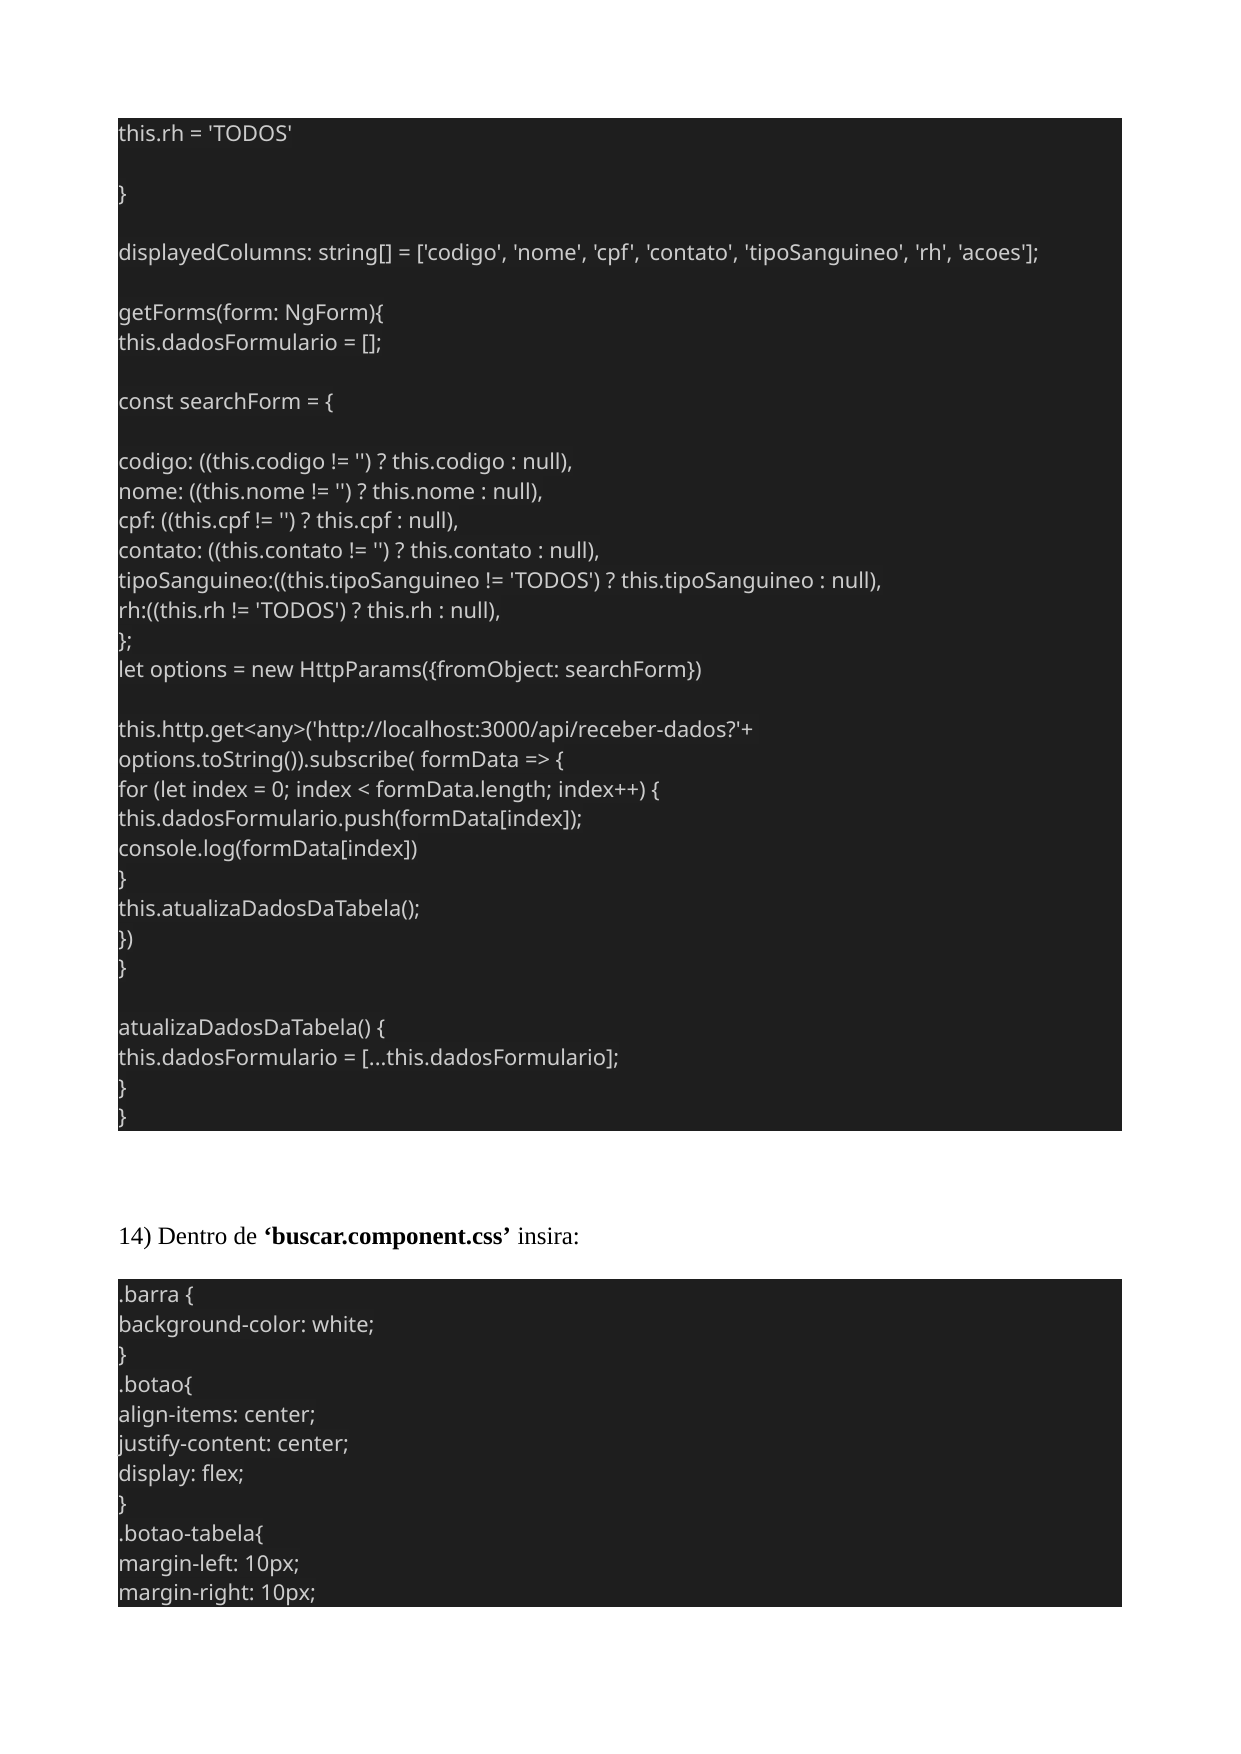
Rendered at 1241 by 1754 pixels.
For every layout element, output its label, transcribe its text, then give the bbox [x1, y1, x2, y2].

text let options = new HttpParams({fromObject: searchForm}) [118, 654, 1122, 684]
text cpf: ((this.cpf != '') ? this.cpf : null), [118, 505, 1122, 535]
text codigo: ((this.codigo != '') ? this.codigo : null), [118, 446, 1122, 476]
text } [118, 178, 1122, 207]
text this.dadosFormulario.push(formData[index]); [118, 803, 1122, 833]
text this.rh = 'TODOS' [118, 118, 1122, 148]
text .botao-tabela{ [118, 1518, 1122, 1548]
text atualizaDadosDaTabela() { [118, 1012, 1122, 1042]
text getForms(form: NgForm){ [118, 297, 1122, 327]
text nome: ((this.nome != '') ? this.nome : null), [118, 476, 1122, 505]
text margin-right: 10px; [118, 1577, 1122, 1607]
text } [118, 1101, 1122, 1131]
text justify-content: center; [118, 1428, 1122, 1458]
text this.http.get<any>('http://localhost:3000/api/receber-dados?'+ options.toString()).subscribe( formData => { [118, 714, 1122, 773]
text displayedColumns: string[] = ['codigo', 'nome', 'cpf', 'contato', 'tipoSanguineo', 'rh', 'acoes']; [118, 237, 1122, 267]
text }; [118, 624, 1122, 654]
text margin-left: 10px; [118, 1548, 1122, 1577]
text rh:((this.rh != 'TODOS') ? this.rh : null), [118, 595, 1122, 624]
text .botao{ [118, 1369, 1122, 1399]
text }) [118, 922, 1122, 952]
text display: flex; [118, 1458, 1122, 1488]
text contato: ((this.contato != '') ? this.contato : null), [118, 535, 1122, 565]
text } [118, 863, 1122, 893]
text align-items: center; [118, 1399, 1122, 1428]
text } [118, 952, 1122, 982]
text tipoSanguineo:((this.tipoSanguineo != 'TODOS') ? this.tipoSanguineo : null), [118, 565, 1122, 595]
text this.atualizaDadosDaTabela(); [118, 893, 1122, 922]
text } [118, 1339, 1122, 1369]
text this.dadosFormulario = [...this.dadosFormulario]; [118, 1042, 1122, 1071]
text .barra { [118, 1279, 1122, 1309]
text background-color: white; [118, 1309, 1122, 1339]
text for (let index = 0; index < formData.length; index++) { [118, 773, 1122, 803]
text 14) Dentro de ‘buscar.component.css’ insira: [118, 1220, 1122, 1250]
text console.log(formData[index]) [118, 833, 1122, 863]
text } [118, 1488, 1122, 1518]
text this.dadosFormulario = []; [118, 327, 1122, 356]
text } [118, 1071, 1122, 1101]
text const searchForm = { [118, 386, 1122, 416]
